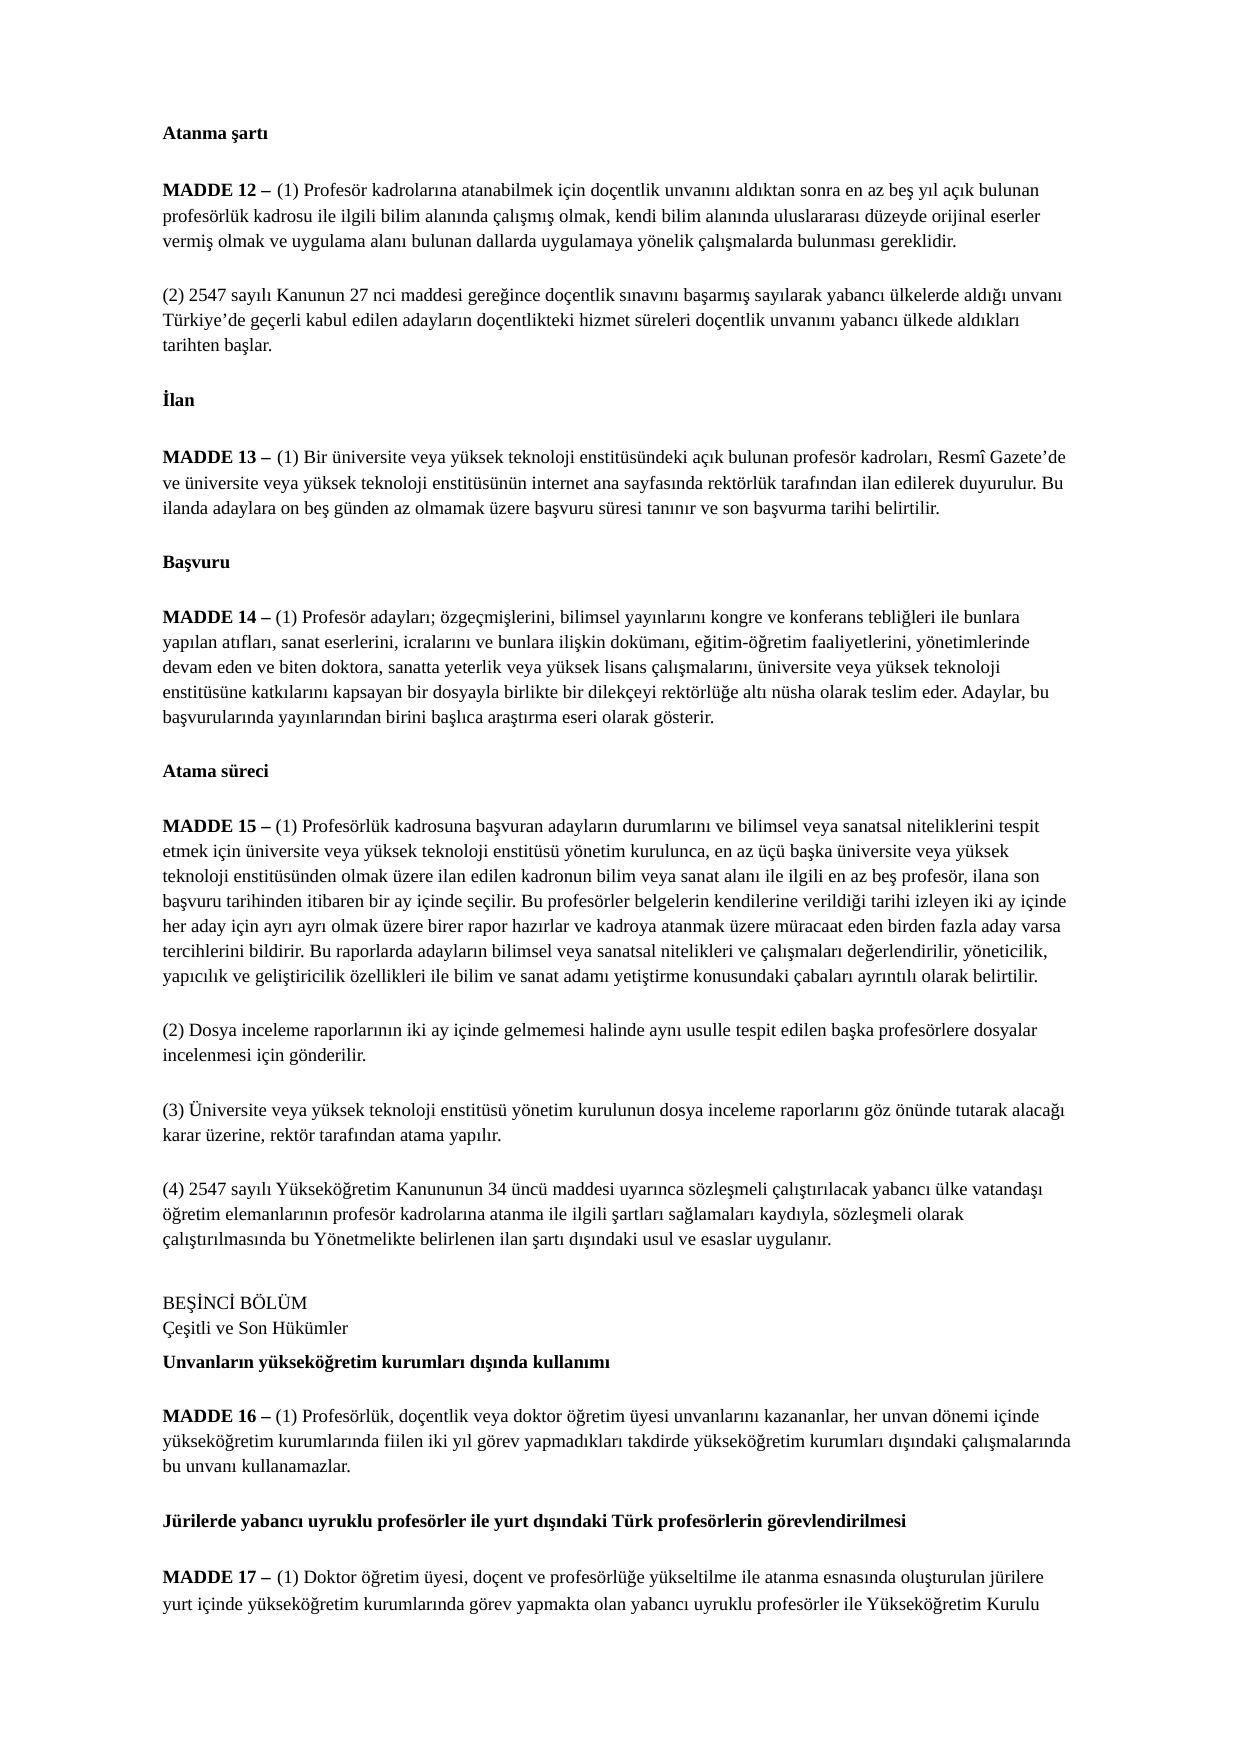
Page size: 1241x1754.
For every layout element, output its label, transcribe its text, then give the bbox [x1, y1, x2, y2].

table_header [1078, 118, 1094, 1614]
table_cell Atanma şartı MADDE 12 – (1) Profesör kadrolarına atanabilmek için doçentlik unvanını aldıktan sonra en az beş yıl açık bulunan profesörlük kadrosu ile ilgili bilim alanında çalışmış olmak, kendi bilim alanında uluslararası düzeyde orijinal eserler vermiş olmak ve uygulama alanı bulunan dallarda uygulamaya yönelik çalışmalarda bulunması gereklidir. (2) 2547 sayılı Kanunun 27 nci maddesi gereğince doçentlik sınavını başarmış sayılarak yabancı ülkelerde aldığı unvanı Türkiye’de geçerli kabul edilen adayların doçentlikteki hizmet süreleri doçentlik unvanını yabancı ülkede aldıkları tarihten başlar. İlan MADDE 13 – (1) Bir üniversite veya yüksek teknoloji enstitüsündeki açık bulunan profesör kadroları, Resmî Gazete’de ve üniversite veya yüksek teknoloji enstitüsünün internet ana sayfasında rektörlük tarafından ilan edilerek duyurulur. Bu ilanda adaylara on beş günden az olmamak üzere başvuru süresi tanınır ve son başvurma tarihi belirtilir. Başvuru MADDE 14 – (1) Profesör adayları; özgeçmişlerini, bilimsel yayınlarını kongre ve konferans tebliğleri ile bunlara yapılan atıfları, sanat eserlerini, icralarını ve bunlara ilişkin dokümanı, eğitim-öğretim faaliyetlerini, yönetimlerinde devam eden ve biten doktora, sanatta yeterlik veya yüksek lisans çalışmalarını, üniversite veya yüksek teknoloji enstitüsüne katkılarını kapsayan bir dosyayla birlikte bir dilekçeyi rektörlüğe altı nüsha olarak teslim eder. Adaylar, bu başvurularında yayınlarından birini başlıca araştırma eseri olarak gösterir. Atama süreci MADDE 15 – (1) Profesörlük kadrosuna başvuran adayların durumlarını ve bilimsel veya sanatsal niteliklerini tespit etmek için üniversite veya yüksek teknoloji enstitüsü yönetim kurulunca, en az üçü başka üniversite veya yüksek teknoloji enstitüsünden olmak üzere ilan edilen kadronun bilim veya sanat alanı ile ilgili en az beş profesör, ilana son başvuru tarihinden itibaren bir ay içinde seçilir. Bu profesörler belgelerin kendilerine verildiği tarihi izleyen iki ay içinde her aday için ayrı ayrı olmak üzere birer rapor hazırlar ve kadroya atanmak üzere müracaat eden birden fazla aday varsa tercihlerini bildirir. Bu raporlarda adayların bilimsel veya sanatsal nitelikleri ve çalışmaları değerlendirilir, yöneticilik, yapıcılık ve geliştiricilik özellikleri ile bilim ve sanat adamı yetiştirme konusundaki çabaları ayrıntılı olarak belirtilir. (2) Dosya inceleme raporlarının iki ay içinde gelmemesi halinde aynı usulle tespit edilen başka profesörlere dosyalar incelenmesi için gönderilir. (3) Üniversite veya yüksek teknoloji enstitüsü yönetim kurulunun dosya inceleme raporlarını göz önünde tutarak alacağı karar üzerine, rektör tarafından atama yapılır. (4) 2547 sayılı Yükseköğretim Kanununun 34 üncü maddesi uyarınca sözleşmeli çalıştırılacak yabancı ülke vatandaşı öğretim elemanlarının profesör kadrolarına atanma ile ilgili şartları sağlamaları kaydıyla, sözleşmeli olarak çalıştırılmasında bu Yönetmelikte belirlenen ilan şartı dışındaki usul ve esaslar uygulanır. BEŞİNCİ BÖLÜM Çeşitli ve Son Hükümler Unvanların yükseköğretim kurumları dışında kullanımı MADDE 16 – (1) Profesörlük, doçentlik veya doktor öğretim üyesi unvanlarını kazananlar, her unvan dönemi içinde yükseköğretim kurumlarında fiilen iki yıl görev yapmadıkları takdirde yükseköğretim kurumları dışındaki çalışmalarında bu unvanı kullanamazlar. Jürilerde yabancı uyruklu profesörler ile yurt dışındaki Türk profesörlerin görevlendirilmesi MADDE 17 – (1) Doktor öğretim üyesi, doçent ve profesörlüğe yükseltilme ile atanma esnasında oluşturulan jürilere yurt içinde yükseköğretim kurumlarında görev yapmakta olan yabancı uyruklu profesörler ile Yükseköğretim Kurulu [162, 118, 1078, 1614]
table_header [146, 118, 162, 1614]
